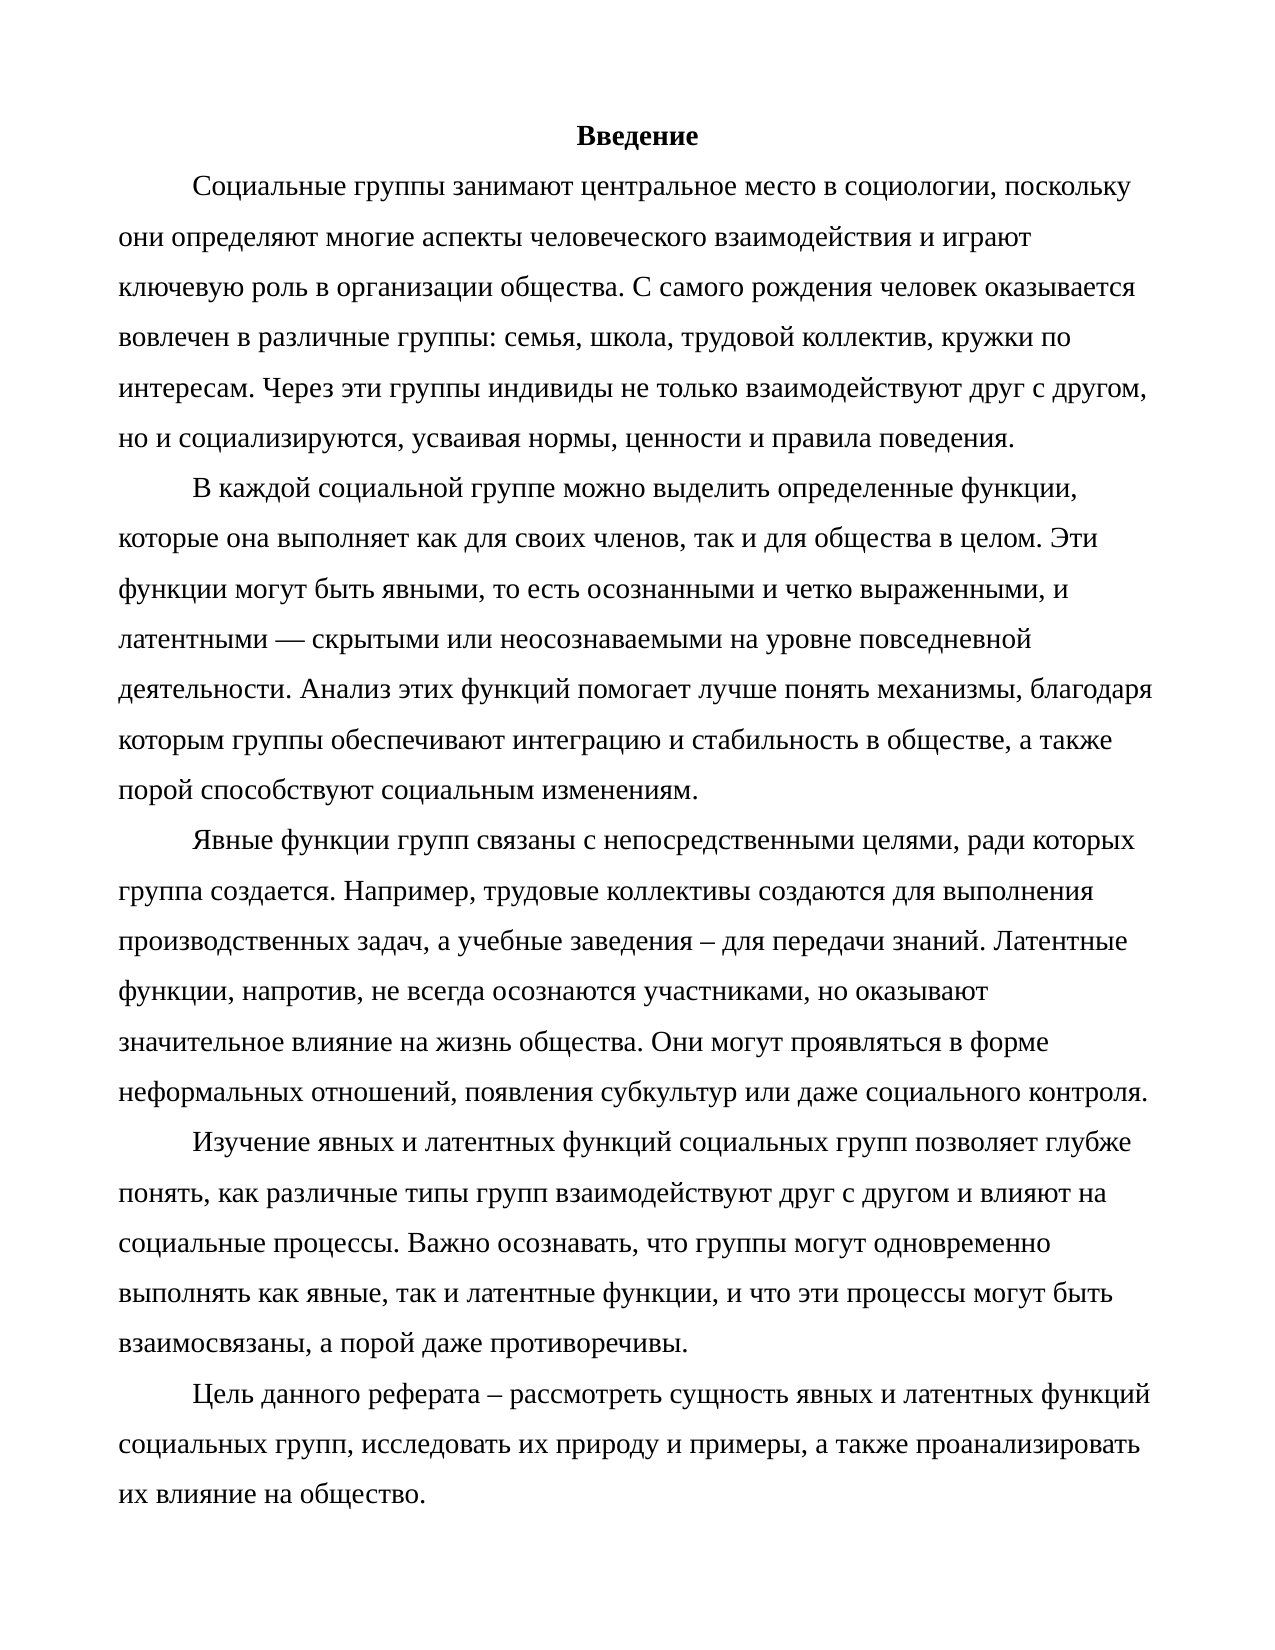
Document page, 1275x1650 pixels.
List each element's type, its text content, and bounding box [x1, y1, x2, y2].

text Введение [118, 118, 1157, 152]
text Явные функции групп связаны с непосредственными целями, ради которых группа создается. Например, трудовые коллективы создаются для выполнения производственных задач, а учебные заведения – для передачи знаний. Латентные функции, напротив, не всегда осознаются участниками, но оказывают значительное влияние на жизнь общества. Они могут проявляться в форме неформальных отношений, появления субкультур или даже социального контроля. [118, 822, 1157, 1108]
text Изучение явных и латентных функций социальных групп позволяет глубже понять, как различные типы групп взаимодействуют друг с другом и влияют на социальные процессы. Важно осознавать, что группы могут одновременно выполнять как явные, так и латентные функции, и что эти процессы могут быть взаимосвязаны, а порой даже противоречивы. [118, 1124, 1157, 1359]
text Цель данного реферата – рассмотреть сущность явных и латентных функций социальных групп, исследовать их природу и примеры, а также проанализировать их влияние на общество. [118, 1376, 1157, 1510]
text В каждой социальной группе можно выделить определенные функции, которые она выполняет как для своих членов, так и для общества в целом. Эти функции могут быть явными, то есть осознанными и четко выраженными, и латентными — скрытыми или неосознаваемыми на уровне повседневной деятельности. Анализ этих функций помогает лучше понять механизмы, благодаря которым группы обеспечивают интеграцию и стабильность в обществе, а также порой способствуют социальным изменениям. [118, 470, 1157, 806]
text Социальные группы занимают центральное место в социологии, поскольку они определяют многие аспекты человеческого взаимодействия и играют ключевую роль в организации общества. С самого рождения человек оказывается вовлечен в различные группы: семья, школа, трудовой коллектив, кружки по интересам. Через эти группы индивиды не только взаимодействуют друг с другом, но и социализируются, усваивая нормы, ценности и правила поведения. [118, 168, 1157, 453]
